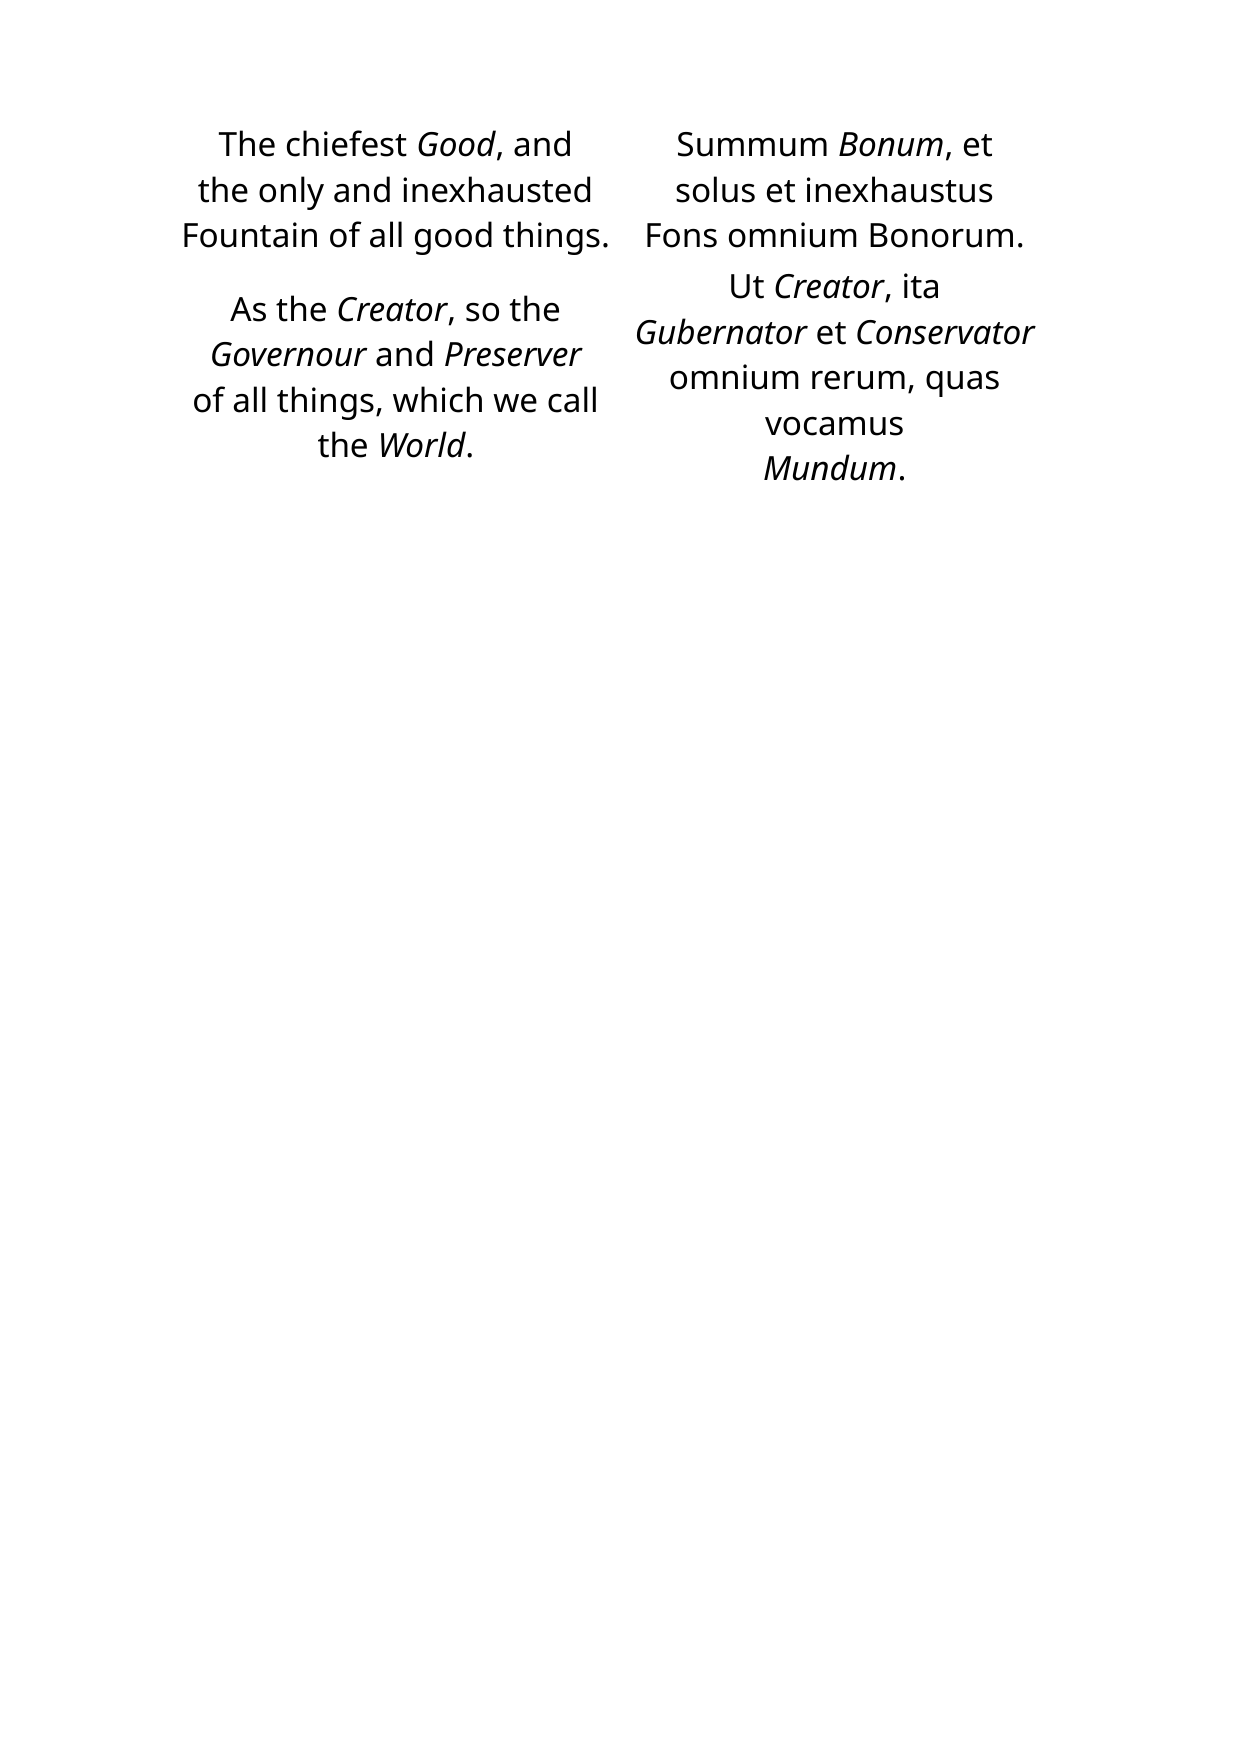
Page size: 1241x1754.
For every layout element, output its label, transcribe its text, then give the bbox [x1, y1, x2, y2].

table_cell The chiefest Good, and the only and inexhausted Fountain of all good things. [175, 118, 616, 260]
table_cell Summum Bonum, et solus et inexhaustus Fons omnium Bonorum. [616, 118, 1052, 260]
table_cell Ut Creator, ita Gubernator et Conservator omnium rerum, quas vocamus Mundum. [616, 260, 1052, 493]
table_cell As the Creator, so the Governour and Preserver of all things, which we call the World. [175, 260, 616, 493]
